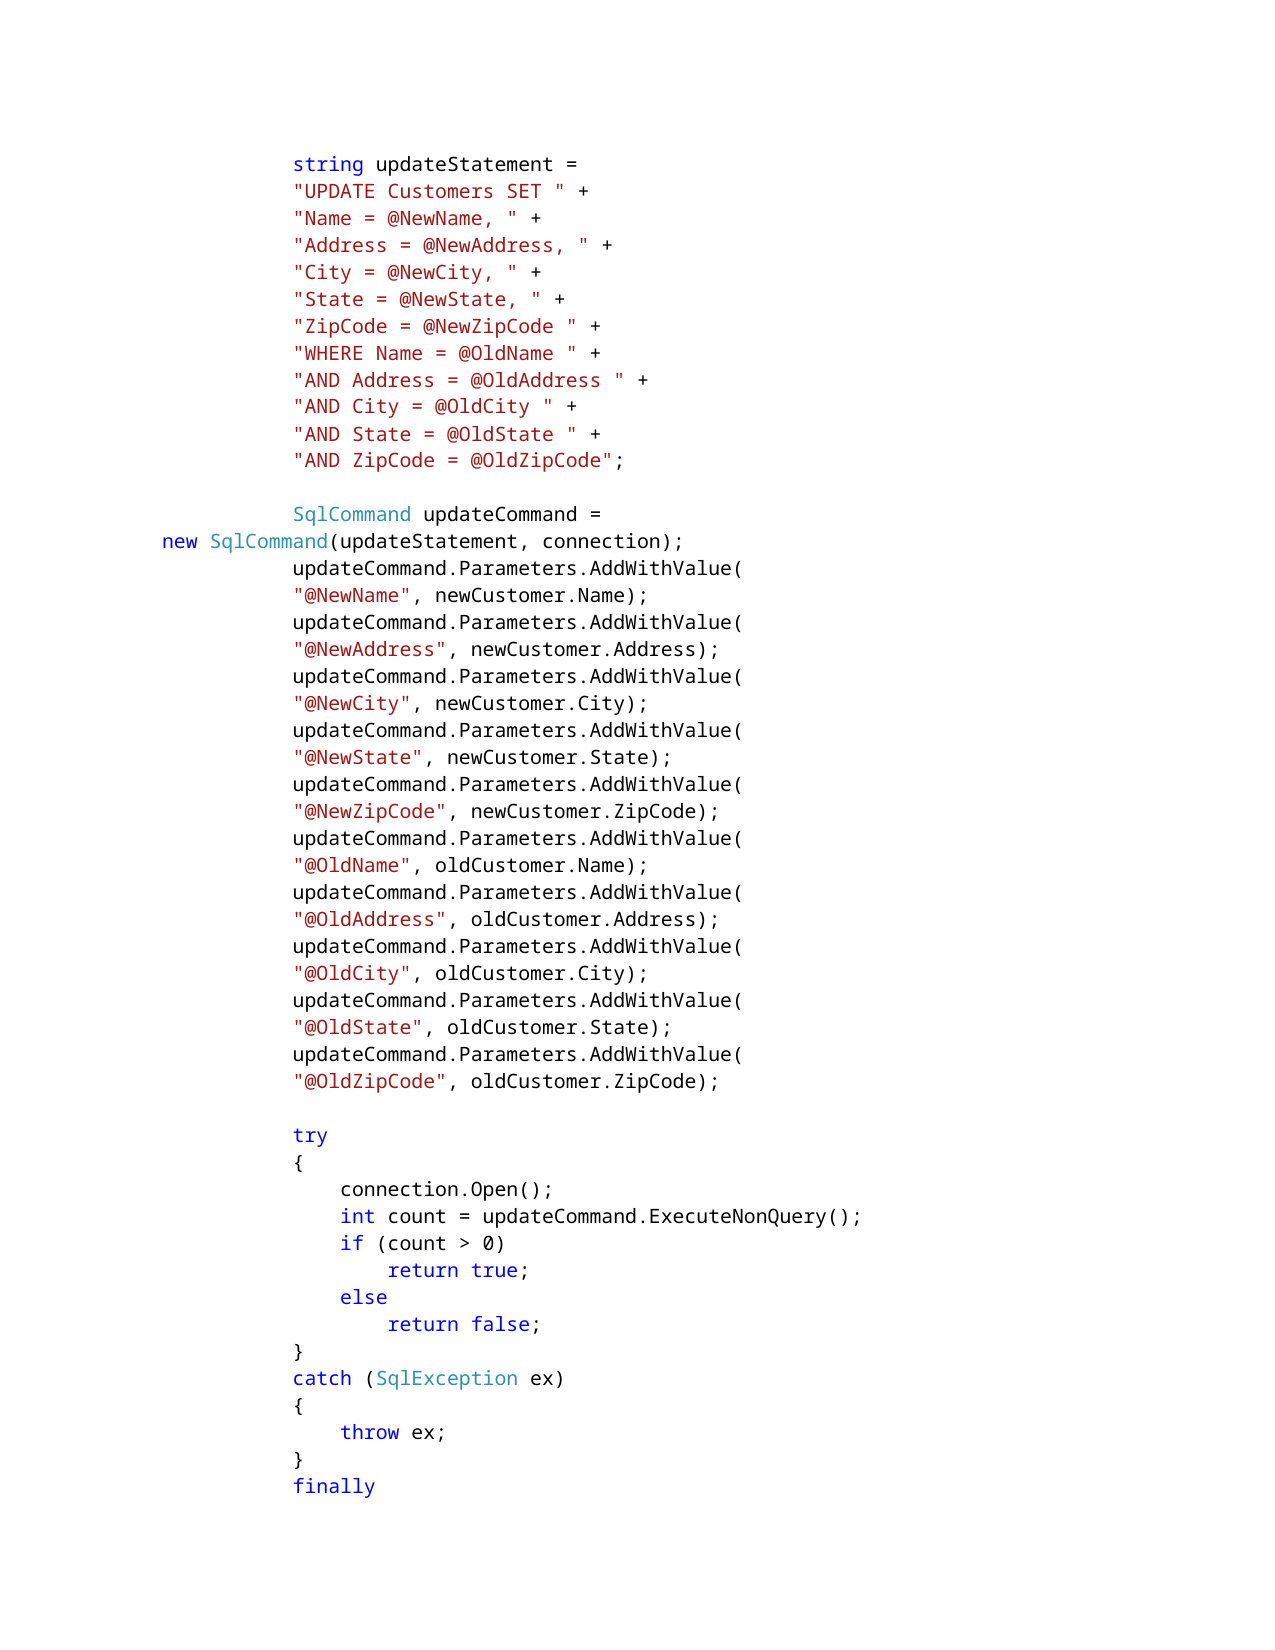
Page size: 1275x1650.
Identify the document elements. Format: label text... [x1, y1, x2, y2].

text updateCommand.Parameters.AddWithValue( [150, 932, 1125, 959]
text "AND ZipCode = @OldZipCode"; [150, 447, 1125, 474]
text else [150, 1283, 1125, 1310]
text "@NewZipCode", newCustomer.ZipCode); [150, 797, 1125, 824]
text "@NewAddress", newCustomer.Address); [150, 636, 1125, 663]
text "Name = @NewName, " + [150, 204, 1125, 231]
text "City = @NewCity, " + [150, 258, 1125, 285]
text throw ex; [150, 1418, 1125, 1445]
text updateCommand.Parameters.AddWithValue( [150, 555, 1125, 582]
text "AND Address = @OldAddress " + [150, 366, 1125, 393]
text "ZipCode = @NewZipCode " + [150, 312, 1125, 339]
text "AND State = @OldState " + [150, 420, 1125, 447]
text updateCommand.Parameters.AddWithValue( [150, 771, 1125, 797]
text try [150, 1121, 1125, 1148]
text return false; [150, 1310, 1125, 1337]
text int count = updateCommand.ExecuteNonQuery(); [150, 1202, 1125, 1229]
text updateCommand.Parameters.AddWithValue( [150, 609, 1125, 636]
text } [150, 1445, 1125, 1472]
text "UPDATE Customers SET " + [150, 177, 1125, 204]
text "@OldAddress", oldCustomer.Address); [150, 905, 1125, 932]
text return true; [150, 1256, 1125, 1283]
text "@OldState", oldCustomer.State); [150, 1013, 1125, 1040]
text "@OldZipCode", oldCustomer.ZipCode); [150, 1067, 1125, 1094]
text "@NewName", newCustomer.Name); [150, 582, 1125, 609]
text new SqlCommand(updateStatement, connection); [150, 528, 1125, 555]
text } [150, 1337, 1125, 1364]
text "AND City = @OldCity " + [150, 393, 1125, 420]
text catch (SqlException ex) [150, 1364, 1125, 1391]
text "@OldName", oldCustomer.Name); [150, 851, 1125, 878]
text updateCommand.Parameters.AddWithValue( [150, 878, 1125, 905]
text updateCommand.Parameters.AddWithValue( [150, 986, 1125, 1013]
text updateCommand.Parameters.AddWithValue( [150, 717, 1125, 743]
text "@OldCity", oldCustomer.City); [150, 959, 1125, 986]
text string updateStatement = [150, 150, 1125, 177]
text SqlCommand updateCommand = [150, 501, 1125, 528]
text connection.Open(); [150, 1175, 1125, 1202]
text updateCommand.Parameters.AddWithValue( [150, 824, 1125, 851]
text finally [150, 1472, 1125, 1499]
text "@NewCity", newCustomer.City); [150, 689, 1125, 717]
text "State = @NewState, " + [150, 285, 1125, 312]
text "Address = @NewAddress, " + [150, 231, 1125, 258]
text "@NewState", newCustomer.State); [150, 743, 1125, 771]
text "WHERE Name = @OldName " + [150, 339, 1125, 366]
text updateCommand.Parameters.AddWithValue( [150, 1040, 1125, 1067]
text if (count > 0) [150, 1229, 1125, 1256]
text { [150, 1391, 1125, 1418]
text updateCommand.Parameters.AddWithValue( [150, 663, 1125, 689]
text { [150, 1148, 1125, 1175]
